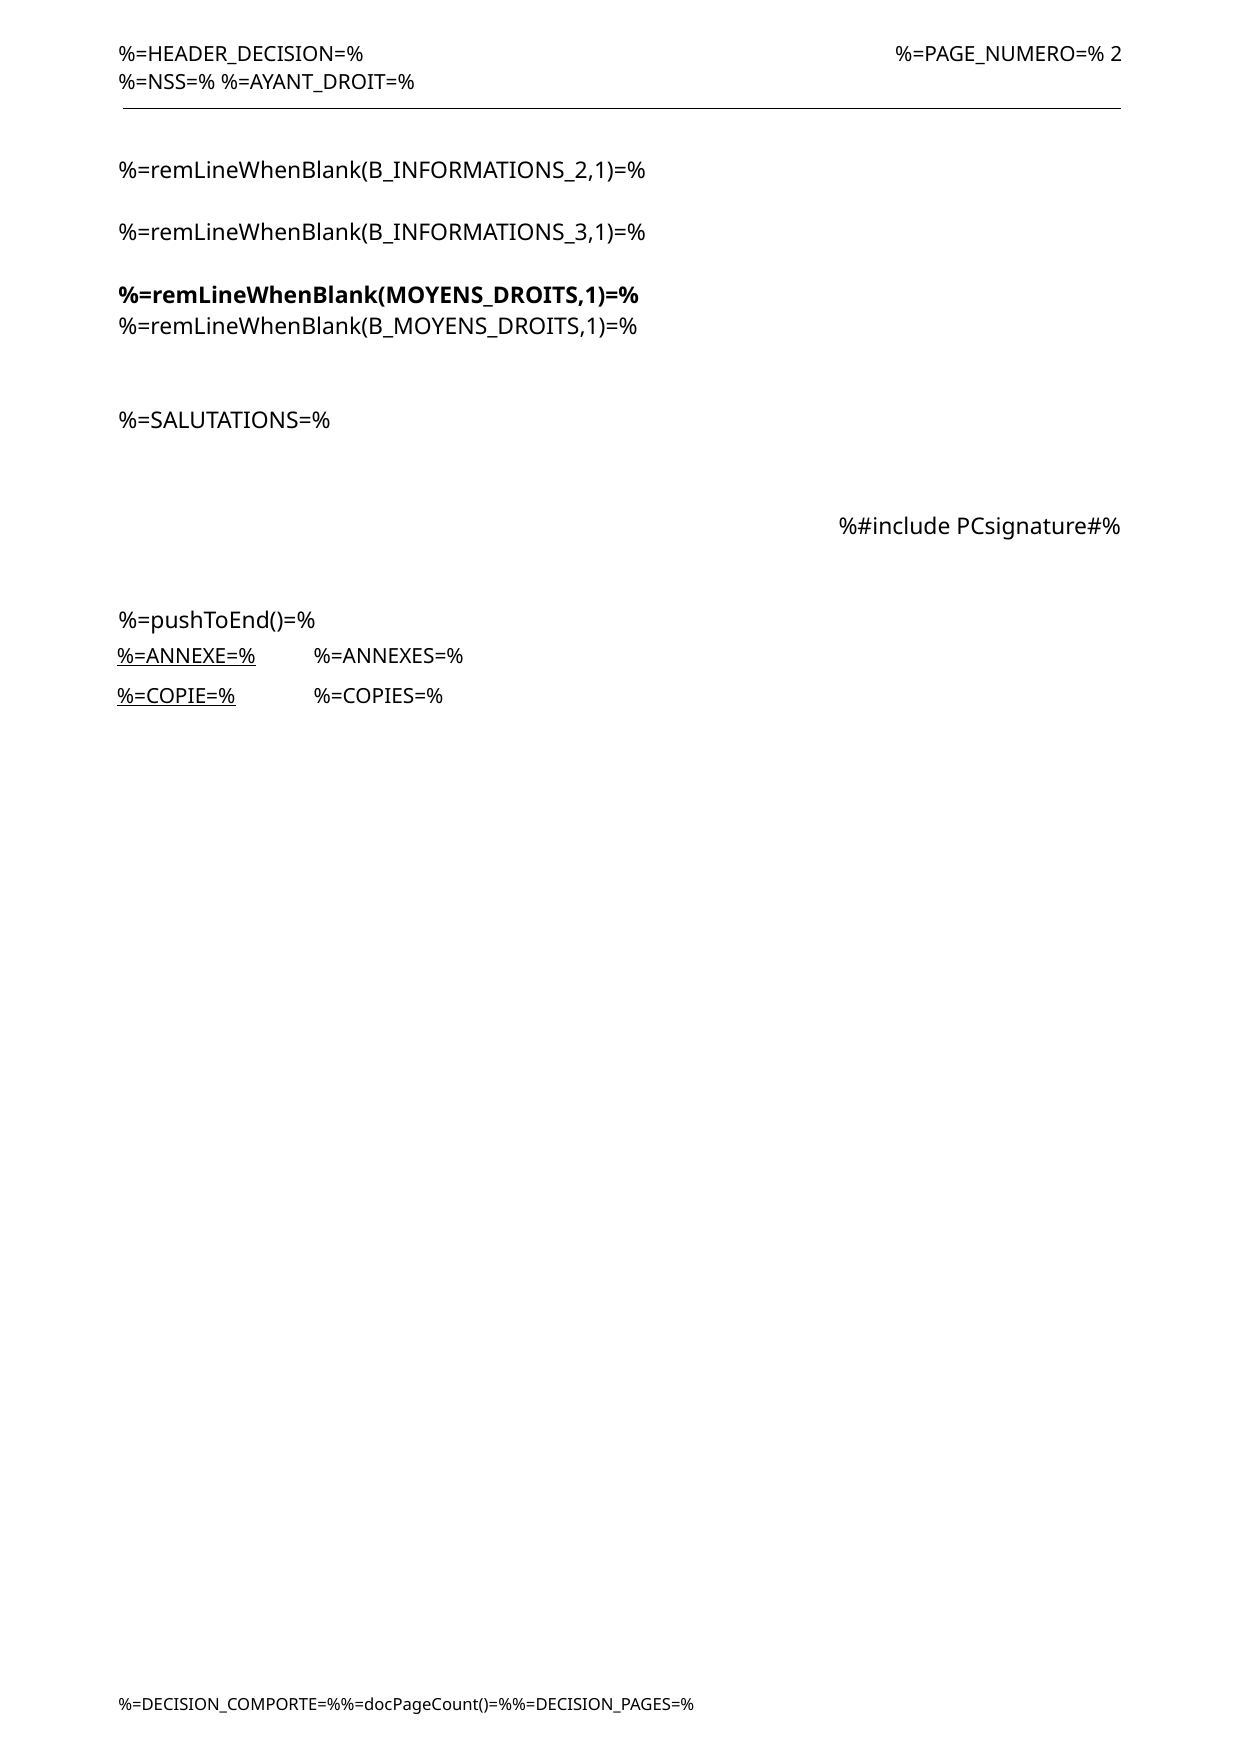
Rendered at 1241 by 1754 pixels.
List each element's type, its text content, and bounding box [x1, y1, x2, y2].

text %=pushToEnd()=% [118, 604, 1122, 635]
text %=remLineWhenBlank(B_INFORMATIONS_2,1)=% [118, 154, 1122, 185]
text %=remLineWhenBlank(B_MOYENS_DROITS,1)=% [118, 310, 1122, 341]
table_header %=ANNEXES=% [315, 635, 1122, 675]
text %=remLineWhenBlank(B_INFORMATIONS_3,1)=% [118, 216, 1122, 248]
table_cell %=COPIE=% [118, 675, 315, 715]
text %#include PCsignature#% [118, 510, 1122, 541]
text %=SALUTATIONS=% [118, 404, 1122, 435]
table_header %=ANNEXE=% [118, 635, 315, 675]
text %=remLineWhenBlank(MOYENS_DROITS,1)=% [118, 279, 1122, 310]
table_cell %=COPIES=% [315, 675, 1122, 715]
